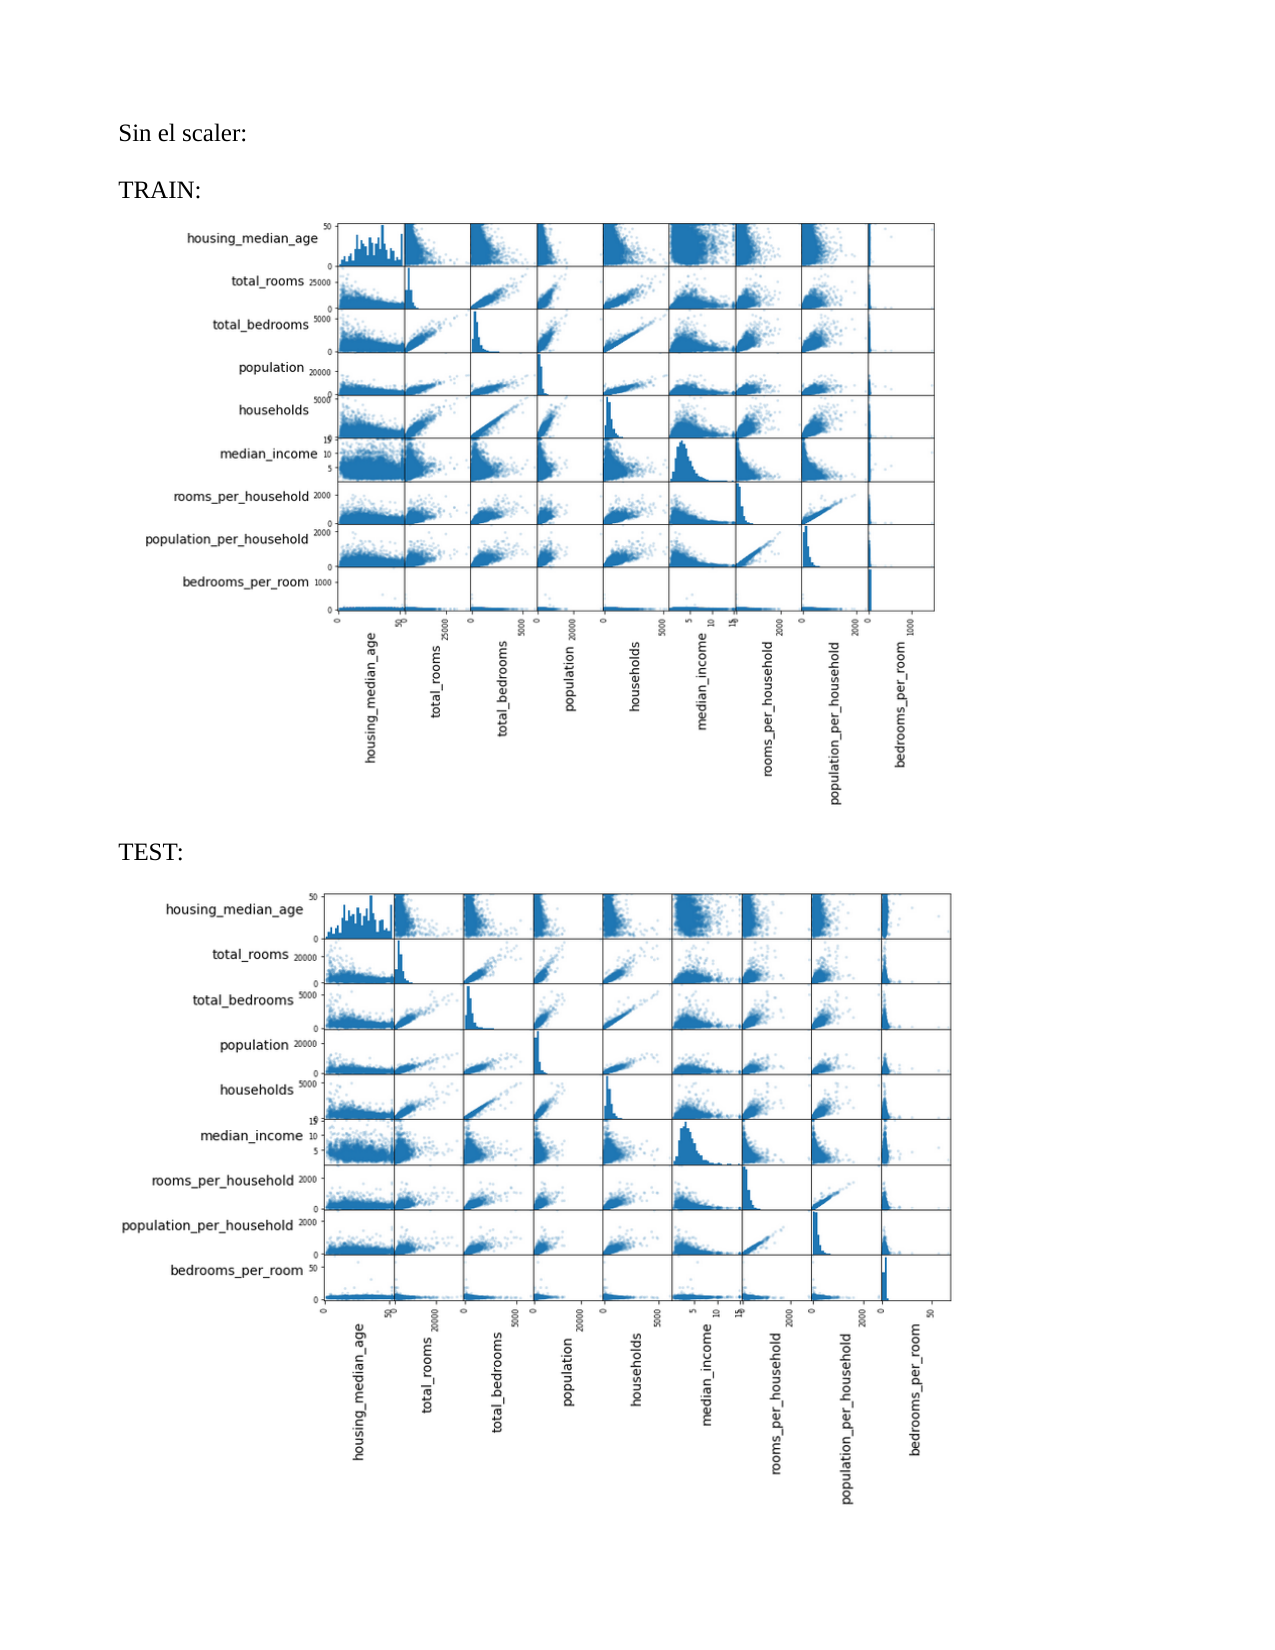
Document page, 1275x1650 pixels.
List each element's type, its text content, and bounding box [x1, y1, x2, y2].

picture [97, 886, 967, 1513]
text TEST: [118, 837, 1157, 866]
text Sin el scaler: [118, 118, 1157, 147]
picture [128, 219, 943, 816]
text TRAIN: [118, 176, 1157, 204]
